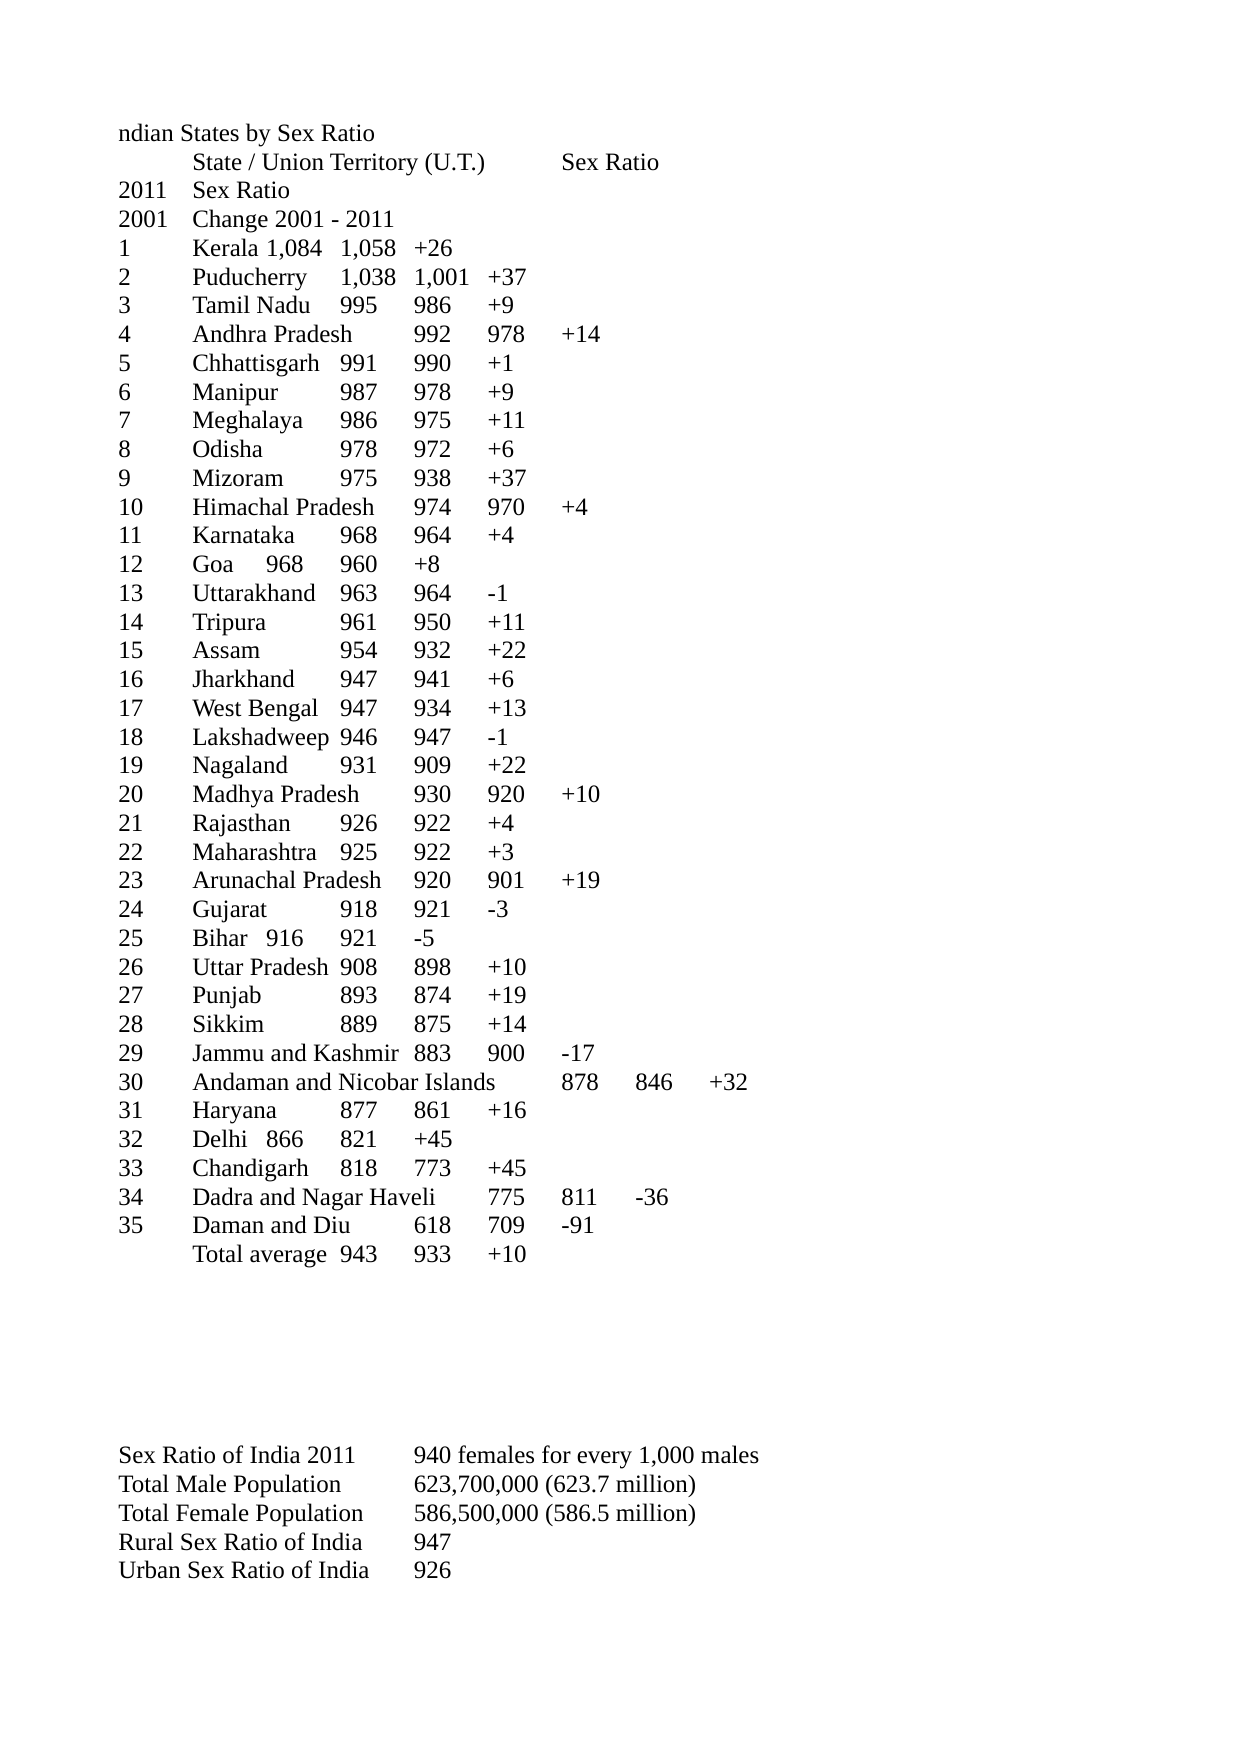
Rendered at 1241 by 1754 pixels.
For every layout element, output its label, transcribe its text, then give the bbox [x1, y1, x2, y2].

text 17 West Bengal 947 934 +13 [118, 693, 1122, 722]
text Total average 943 933 +10 [118, 1239, 1122, 1268]
text 14 Tripura 961 950 +11 [118, 607, 1122, 636]
text 27 Punjab 893 874 +19 [118, 981, 1122, 1009]
text 1 Kerala 1,084 1,058 +26 [118, 233, 1122, 262]
text 29 Jammu and Kashmir 883 900 -17 [118, 1038, 1122, 1067]
text 20 Madhya Pradesh 930 920 +10 [118, 779, 1122, 808]
text 28 Sikkim 889 875 +14 [118, 1009, 1122, 1038]
text 2011 Sex Ratio [118, 176, 1122, 204]
text Sex Ratio of India 2011 940 females for every 1,000 males [118, 1441, 1122, 1469]
text 30 Andaman and Nicobar Islands 878 846 +32 [118, 1067, 1122, 1096]
text 4 Andhra Pradesh 992 978 +14 [118, 319, 1122, 348]
text 7 Meghalaya 986 975 +11 [118, 406, 1122, 434]
text 9 Mizoram 975 938 +37 [118, 463, 1122, 492]
text 2 Puducherry 1,038 1,001 +37 [118, 262, 1122, 291]
text Total Female Population 586,500,000 (586.5 million) [118, 1498, 1122, 1527]
text 35 Daman and Diu 618 709 -91 [118, 1211, 1122, 1239]
text 34 Dadra and Nagar Haveli 775 811 -36 [118, 1182, 1122, 1211]
text 31 Haryana 877 861 +16 [118, 1096, 1122, 1124]
text 5 Chhattisgarh 991 990 +1 [118, 348, 1122, 377]
text 12 Goa 968 960 +8 [118, 549, 1122, 578]
text 10 Himachal Pradesh 974 970 +4 [118, 492, 1122, 521]
text 24 Gujarat 918 921 -3 [118, 894, 1122, 923]
text 26 Uttar Pradesh 908 898 +10 [118, 952, 1122, 981]
text 16 Jharkhand 947 941 +6 [118, 664, 1122, 693]
text 32 Delhi 866 821 +45 [118, 1124, 1122, 1153]
text 33 Chandigarh 818 773 +45 [118, 1153, 1122, 1182]
text 2001 Change 2001 - 2011 [118, 204, 1122, 233]
text Rural Sex Ratio of India 947 [118, 1527, 1122, 1556]
text 23 Arunachal Pradesh 920 901 +19 [118, 866, 1122, 894]
text Urban Sex Ratio of India 926 [118, 1556, 1122, 1584]
text 21 Rajasthan 926 922 +4 [118, 808, 1122, 837]
text Total Male Population 623,700,000 (623.7 million) [118, 1469, 1122, 1498]
text 8 Odisha 978 972 +6 [118, 434, 1122, 463]
text ndian States by Sex Ratio [118, 118, 1122, 147]
text 15 Assam 954 932 +22 [118, 636, 1122, 664]
text 6 Manipur 987 978 +9 [118, 377, 1122, 406]
text 25 Bihar 916 921 -5 [118, 923, 1122, 952]
text 19 Nagaland 931 909 +22 [118, 751, 1122, 779]
text 13 Uttarakhand 963 964 -1 [118, 578, 1122, 607]
text 11 Karnataka 968 964 +4 [118, 521, 1122, 549]
text 22 Maharashtra 925 922 +3 [118, 837, 1122, 866]
text 3 Tamil Nadu 995 986 +9 [118, 291, 1122, 319]
text 18 Lakshadweep 946 947 -1 [118, 722, 1122, 751]
text State / Union Territory (U.T.) Sex Ratio [118, 147, 1122, 176]
